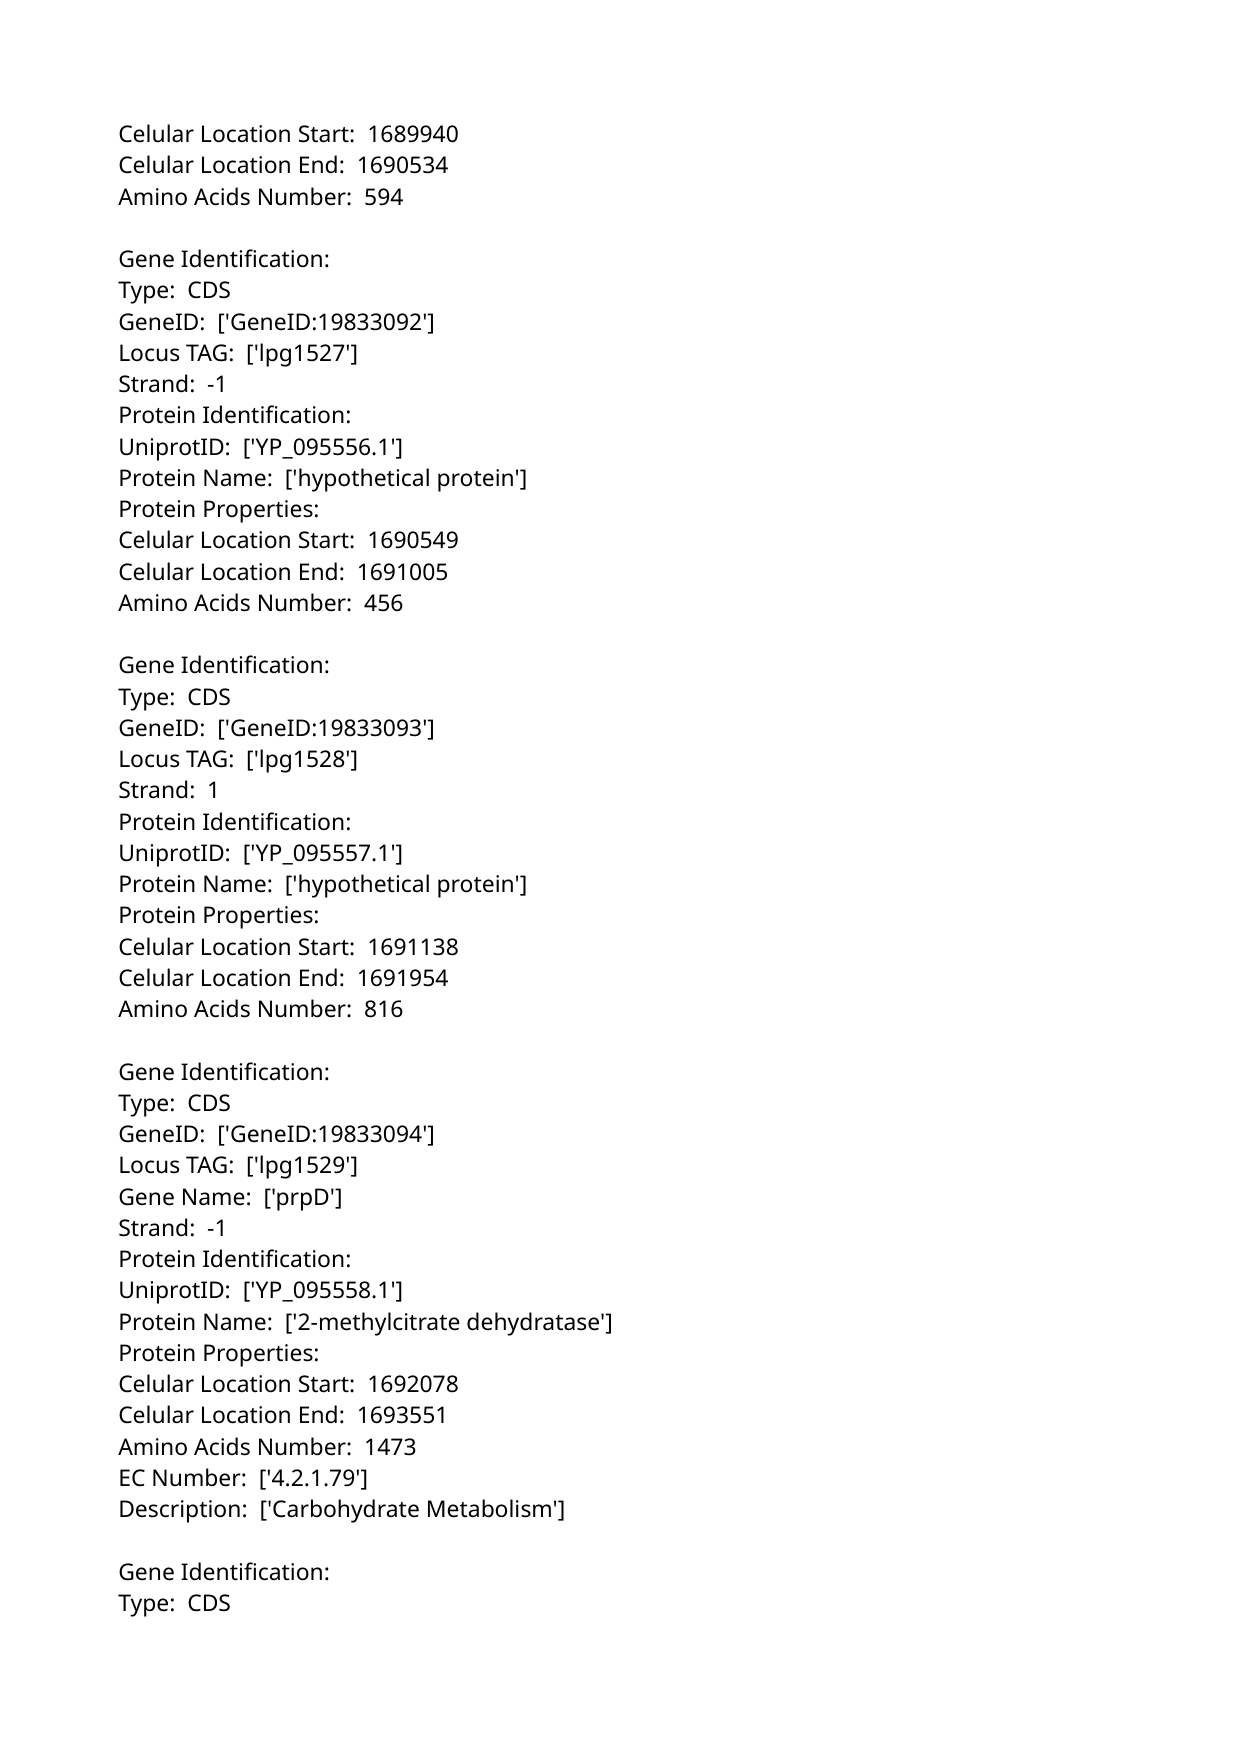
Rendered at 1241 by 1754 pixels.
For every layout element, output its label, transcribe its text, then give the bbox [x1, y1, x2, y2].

text Type: CDS [118, 681, 1122, 712]
text Celular Location End: 1691005 [118, 556, 1122, 587]
text Protein Name: ['hypothetical protein'] [118, 462, 1122, 493]
text Strand: -1 [118, 368, 1122, 399]
text GeneID: ['GeneID:19833092'] [118, 306, 1122, 337]
text Celular Location End: 1693551 [118, 1399, 1122, 1431]
text Amino Acids Number: 456 [118, 587, 1122, 618]
text Type: CDS [118, 1087, 1122, 1118]
text Amino Acids Number: 594 [118, 181, 1122, 212]
text Locus TAG: ['lpg1528'] [118, 743, 1122, 774]
text Gene Identification: [118, 243, 1122, 274]
text GeneID: ['GeneID:19833093'] [118, 712, 1122, 743]
text Protein Name: ['hypothetical protein'] [118, 868, 1122, 899]
text Protein Identification: [118, 806, 1122, 837]
text Celular Location Start: 1692078 [118, 1368, 1122, 1399]
text Gene Name: ['prpD'] [118, 1181, 1122, 1212]
text Description: ['Carbohydrate Metabolism'] [118, 1493, 1122, 1524]
text UniprotID: ['YP_095557.1'] [118, 837, 1122, 868]
text Celular Location Start: 1690549 [118, 524, 1122, 556]
text UniprotID: ['YP_095558.1'] [118, 1274, 1122, 1306]
text GeneID: ['GeneID:19833094'] [118, 1118, 1122, 1149]
text Celular Location Start: 1689940 [118, 118, 1122, 149]
text Protein Properties: [118, 1337, 1122, 1368]
text Protein Name: ['2-methylcitrate dehydratase'] [118, 1306, 1122, 1337]
text Type: CDS [118, 274, 1122, 306]
text Locus TAG: ['lpg1527'] [118, 337, 1122, 368]
text Protein Identification: [118, 399, 1122, 431]
text EC Number: ['4.2.1.79'] [118, 1462, 1122, 1493]
text Protein Properties: [118, 899, 1122, 931]
text Strand: -1 [118, 1212, 1122, 1243]
text Protein Properties: [118, 493, 1122, 524]
text Protein Identification: [118, 1243, 1122, 1274]
text Amino Acids Number: 816 [118, 993, 1122, 1024]
text Locus TAG: ['lpg1529'] [118, 1149, 1122, 1181]
text Celular Location Start: 1691138 [118, 931, 1122, 962]
text Celular Location End: 1691954 [118, 962, 1122, 993]
text UniprotID: ['YP_095556.1'] [118, 431, 1122, 462]
text Strand: 1 [118, 774, 1122, 806]
text Gene Identification: [118, 1056, 1122, 1087]
text Amino Acids Number: 1473 [118, 1431, 1122, 1462]
text Type: CDS [118, 1587, 1122, 1618]
text Gene Identification: [118, 649, 1122, 681]
text Gene Identification: [118, 1556, 1122, 1587]
text Celular Location End: 1690534 [118, 149, 1122, 181]
